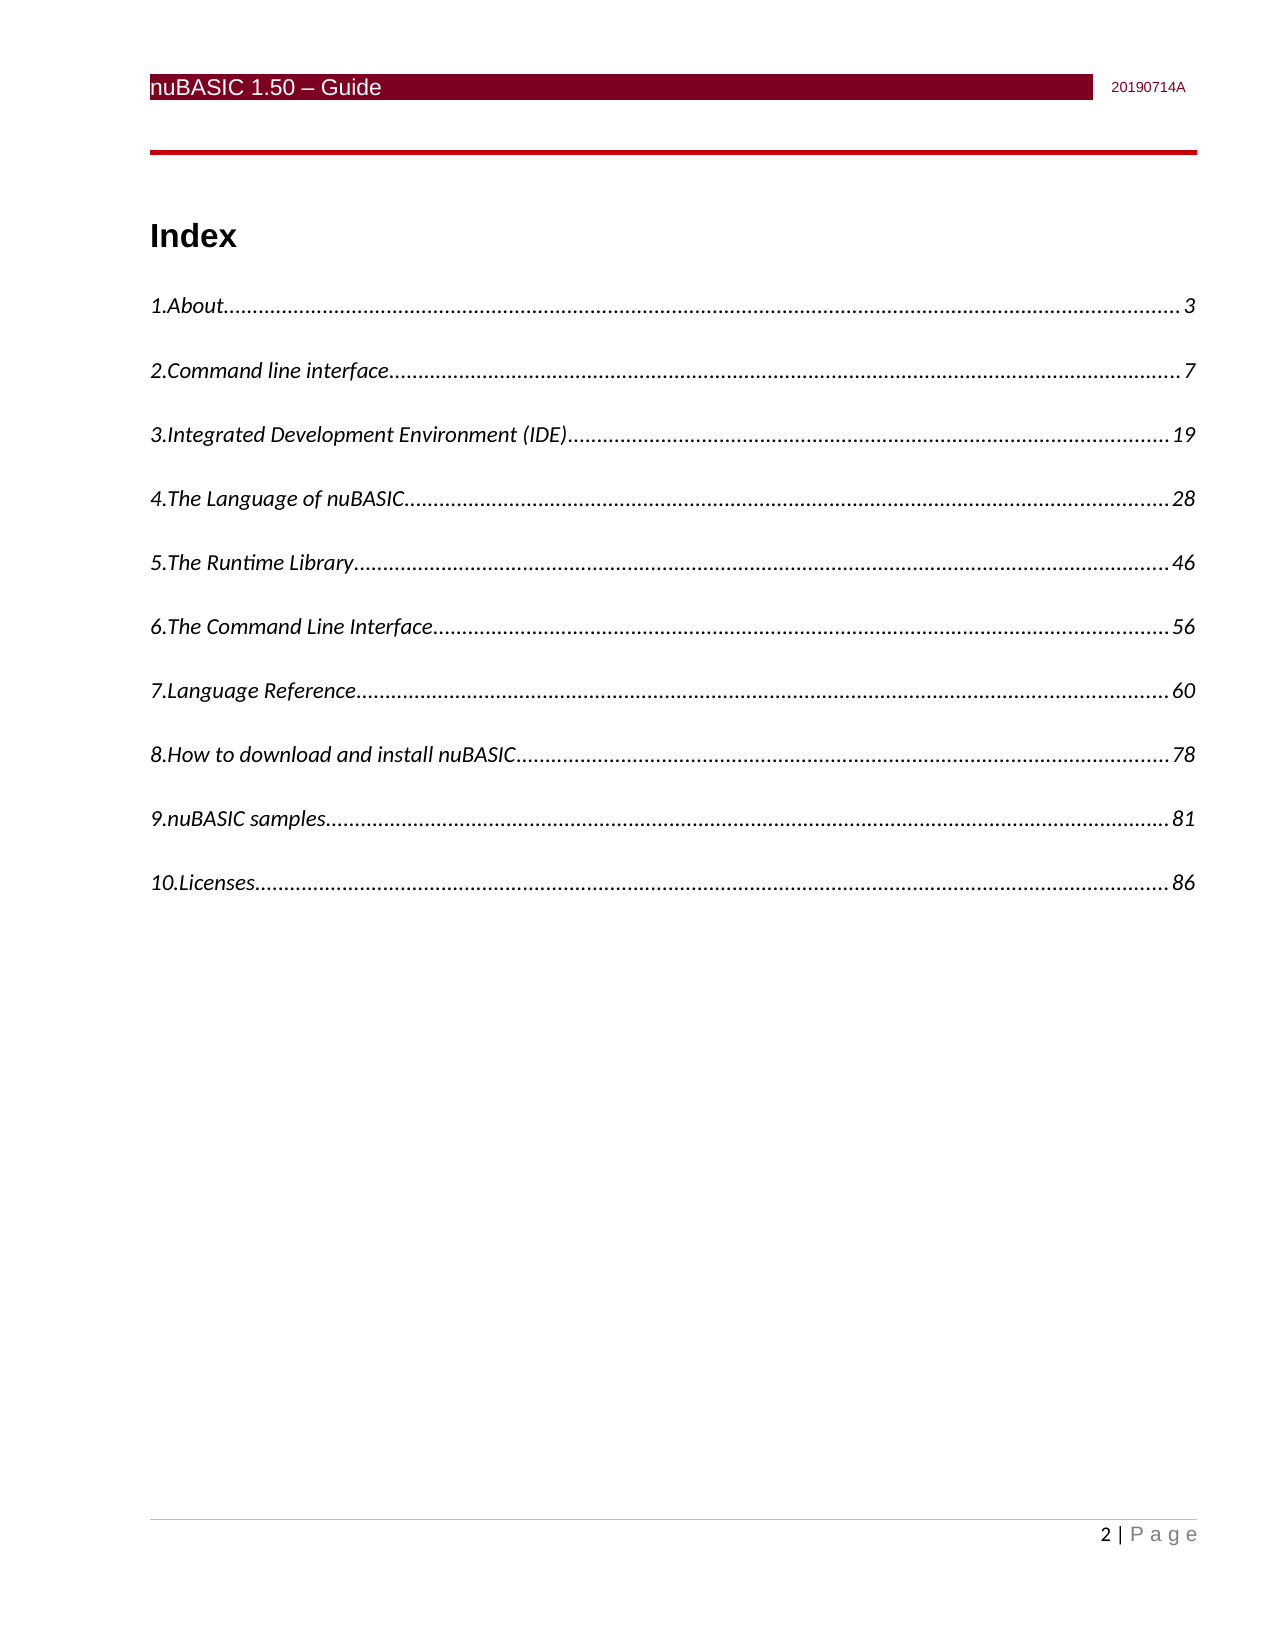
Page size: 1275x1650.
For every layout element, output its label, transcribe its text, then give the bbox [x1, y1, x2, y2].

text 3.Integrated Development Environment (IDE) 19 [150, 420, 1197, 448]
text 1.About... 3 [150, 292, 1197, 320]
subtitle Index [150, 216, 1197, 254]
text 10.Licenses 86 [150, 868, 1197, 896]
text 4.The Language of nuBASIC 28 [150, 484, 1197, 512]
text 7.Language Reference 60 [150, 676, 1197, 704]
text 9.nuBASIC samples 81 [150, 804, 1197, 832]
text 5.The Runtime Library 46 [150, 548, 1197, 576]
text 2.Command line interface 7 [150, 356, 1197, 384]
text 6.The Command Line Interface 56 [150, 612, 1197, 640]
text 8.How to download and install nuBASIC 78 [150, 740, 1197, 768]
